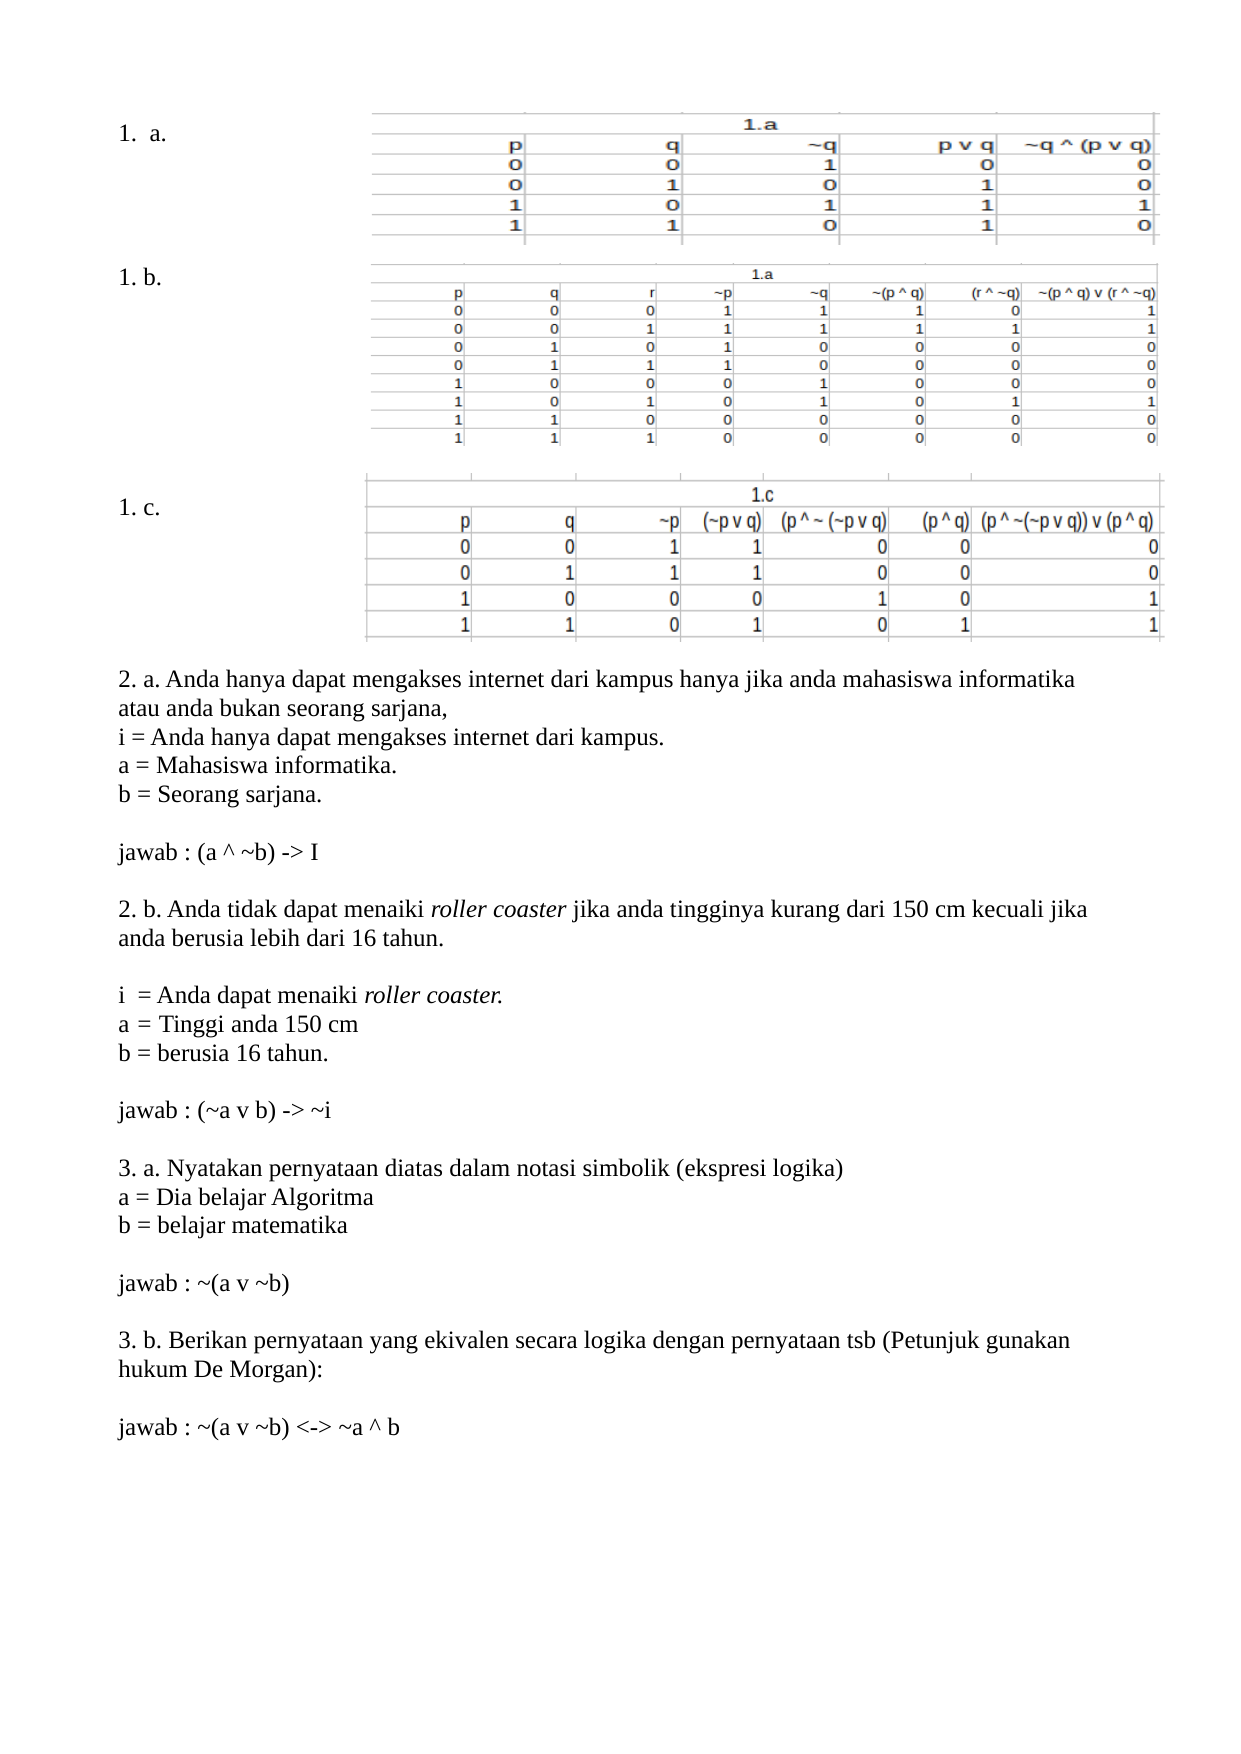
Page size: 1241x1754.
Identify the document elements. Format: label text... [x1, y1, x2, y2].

text jawab : (a ^ ~b) -> I [118, 837, 1122, 866]
text b = Seorang sarjana. [118, 779, 1122, 808]
text a = Dia belajar Algoritma [118, 1182, 1122, 1211]
text 1. c. [118, 492, 364, 521]
text 2. a. Anda hanya dapat mengakses internet dari kampus hanya jika anda mahasiswa informatika atau anda bukan seorang sarjana, [118, 664, 1122, 722]
text a = Mahasiswa informatika. [118, 751, 1122, 779]
text a = Tinggi anda 150 cm [118, 1009, 1122, 1038]
picture [371, 112, 1160, 245]
text 3. b. Berikan pernyataan yang ekivalen secara logika dengan pernyataan tsb (Petunjuk gunakan hukum De Morgan): [118, 1326, 1122, 1383]
text jawab : ~(a v ~b) <-> ~a ^ b [118, 1412, 1122, 1441]
text i = Anda hanya dapat mengakses internet dari kampus. [118, 722, 1122, 751]
text 3. a. Nyatakan pernyataan diatas dalam notasi simbolik (ekspresi logika) [118, 1153, 1122, 1182]
text 1. b. [118, 262, 1122, 291]
text b = berusia 16 tahun. [118, 1038, 1122, 1067]
text 2. b. Anda tidak dapat menaiki roller coaster jika anda tingginya kurang dari 150 cm kecuali jika anda berusia lebih dari 16 tahun. [118, 894, 1122, 952]
text jawab : ~(a v ~b) [118, 1268, 1122, 1297]
text i = Anda dapat menaiki roller coaster. [118, 981, 1122, 1009]
picture [370, 263, 1159, 446]
text b = belajar matematika [118, 1211, 1122, 1239]
picture [364, 473, 1165, 642]
text jawab : (~a v b) -> ~i [118, 1096, 1122, 1124]
text 1. a. [118, 118, 371, 147]
